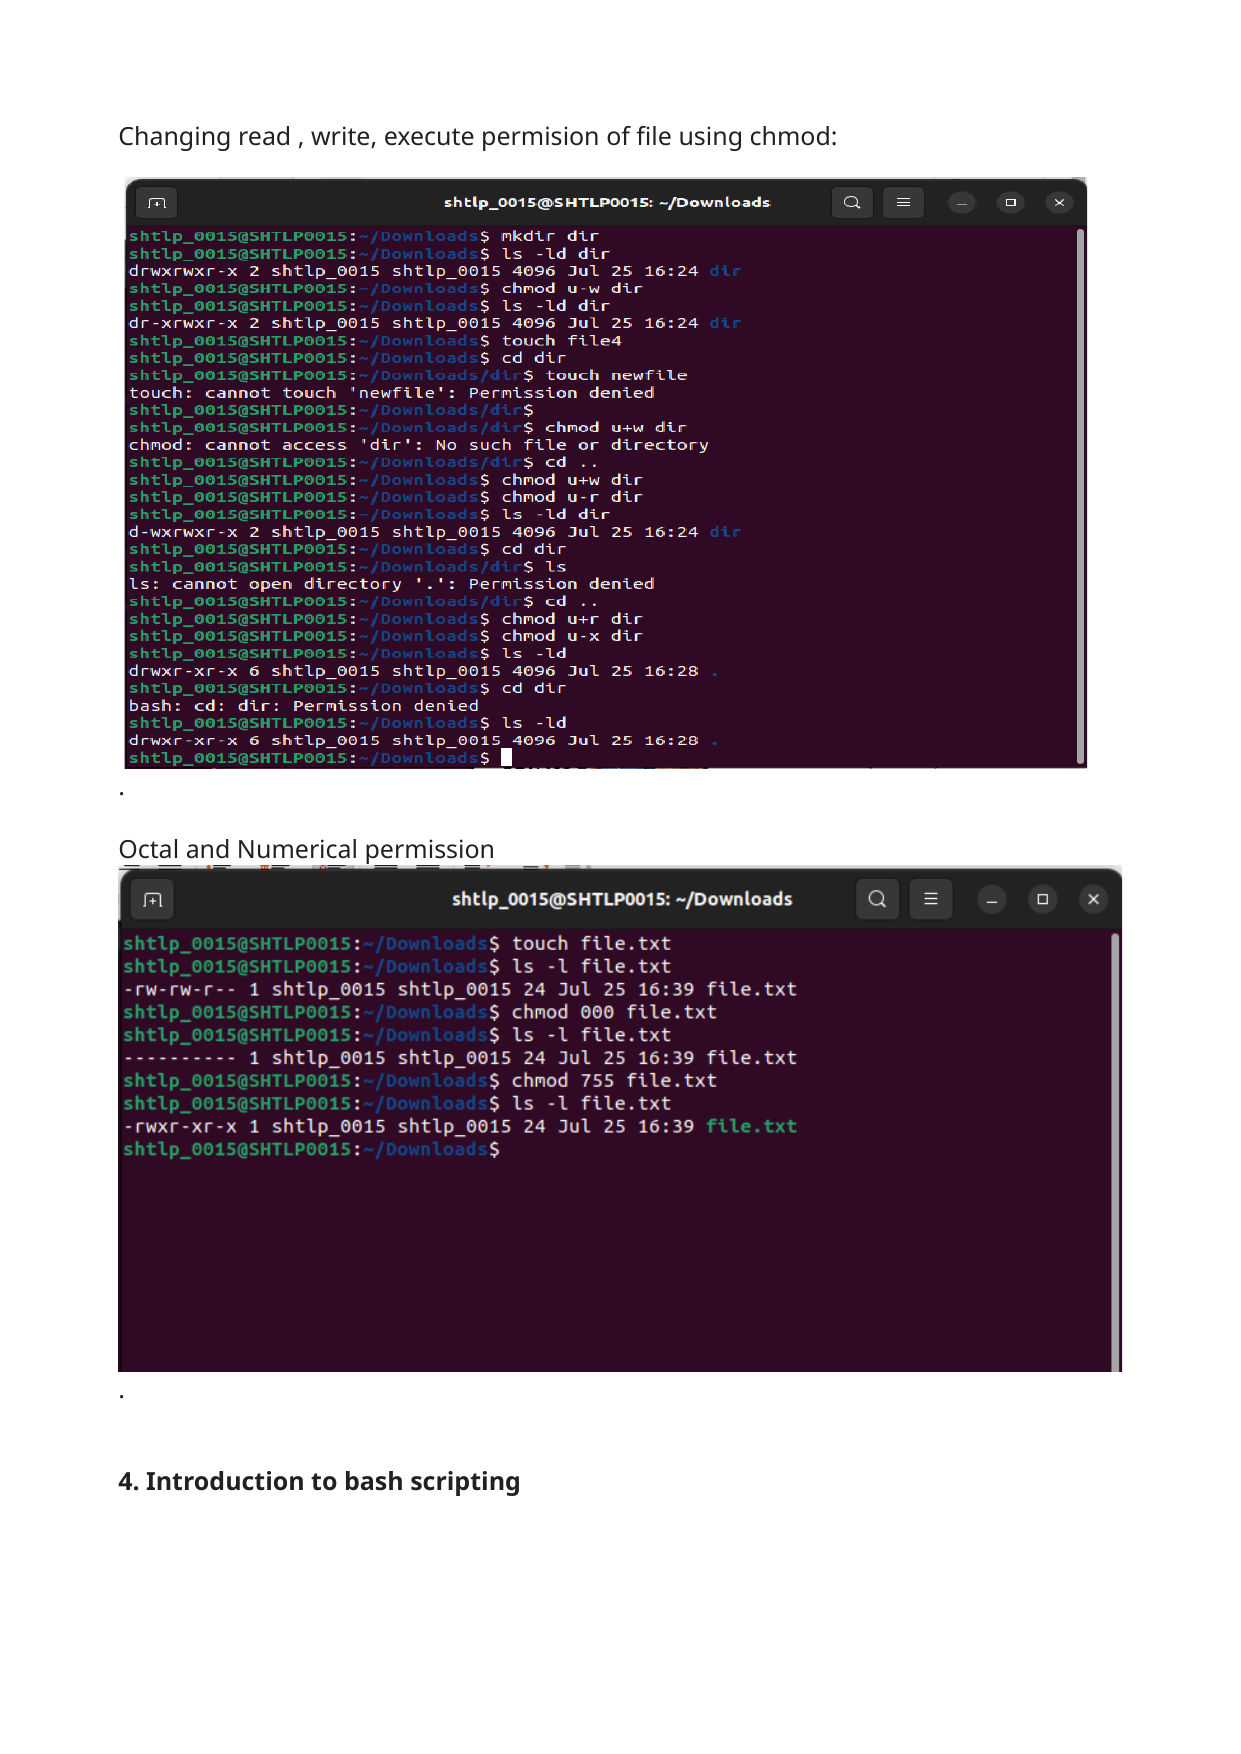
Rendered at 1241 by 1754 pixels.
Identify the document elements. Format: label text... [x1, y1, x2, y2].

text Changing read , write, execute permision of file using chmod: [118, 118, 1122, 152]
text Octal and Numerical permission [118, 832, 1122, 865]
picture [124, 177, 1088, 769]
text . [118, 152, 1122, 803]
text . [118, 1372, 1122, 1406]
picture [118, 865, 1123, 1372]
text 4. Introduction to bash scripting [118, 1463, 1122, 1497]
